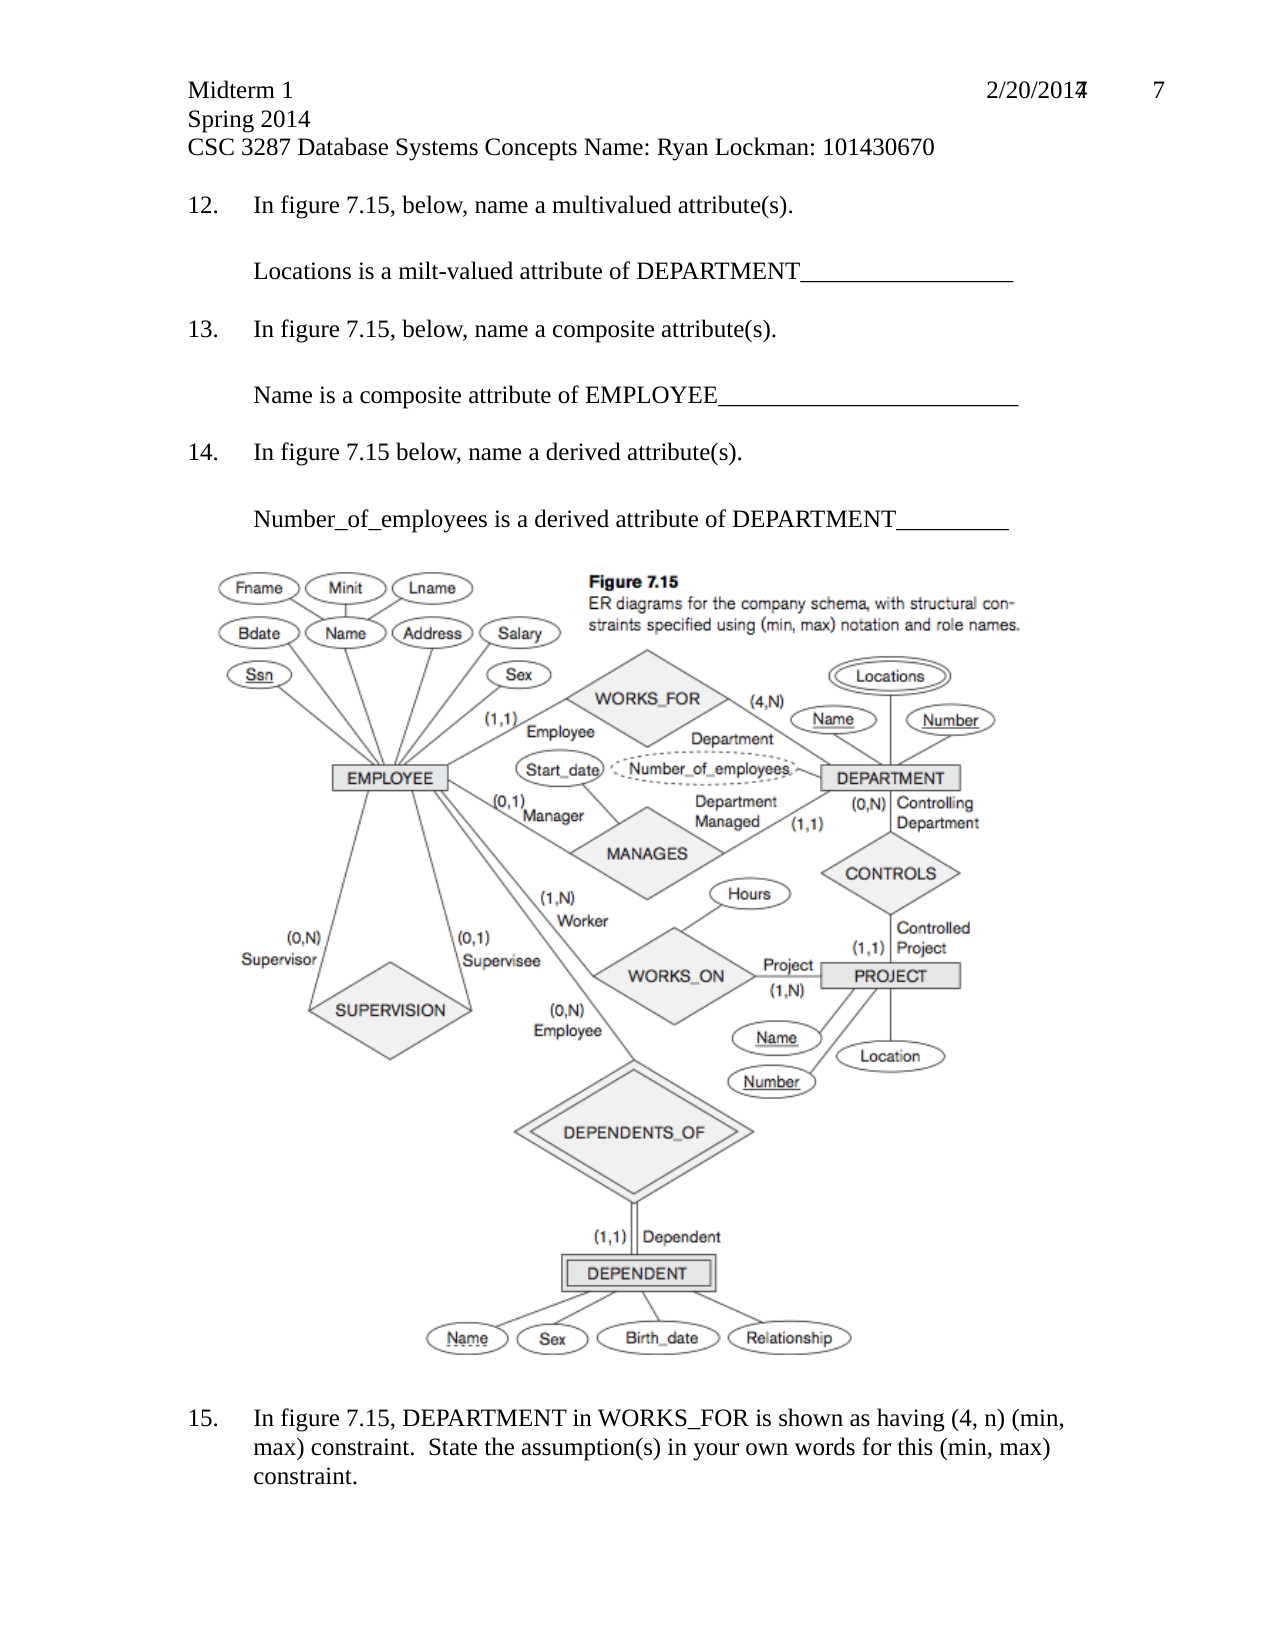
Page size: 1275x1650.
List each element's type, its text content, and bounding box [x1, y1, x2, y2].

picture [187, 561, 1088, 1375]
text 12. In figure 7.15, below, name a multivalued attribute(s). [187, 190, 1087, 219]
text 14. In figure 7.15 below, name a derived attribute(s). [187, 437, 1087, 466]
text Number_of_employees is a derived attribute of DEPARTMENT_________ [253, 504, 1087, 532]
text Name is a composite attribute of EMPLOYEE________________________ [253, 380, 1087, 409]
text 13. In figure 7.15, below, name a composite attribute(s). [187, 314, 1087, 342]
text Locations is a milt-valued attribute of DEPARTMENT_________________ [253, 256, 1087, 285]
text 15. In figure 7.15, DEPARTMENT in WORKS_FOR is shown as having (4, n) (min, max) constraint. State the assumption(s) in your own words for this (min, max) constraint. [187, 1403, 1087, 1489]
